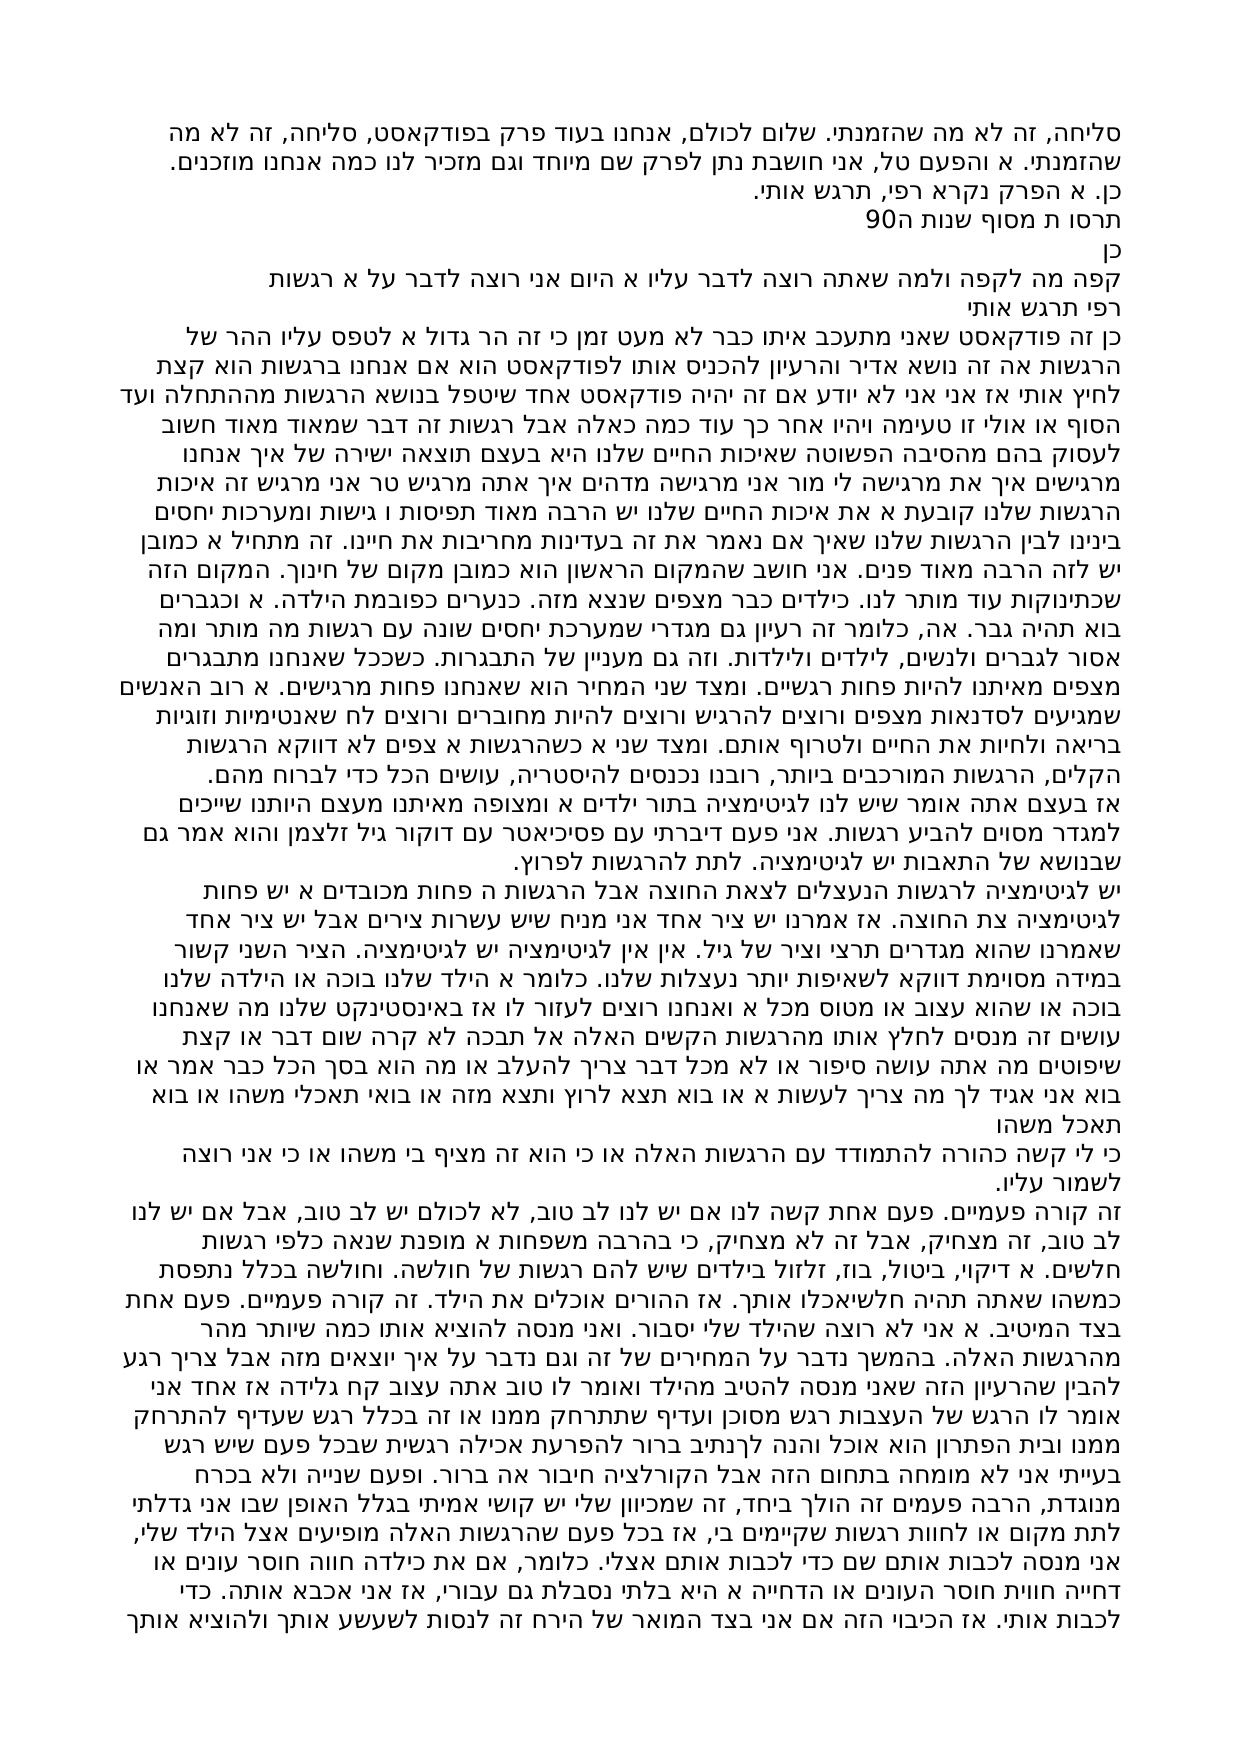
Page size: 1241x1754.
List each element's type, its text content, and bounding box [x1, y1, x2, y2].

text רפי תרגש אותי [118, 293, 1122, 322]
text כן. א הפרק נקרא רפי, תרגש אותי. [118, 176, 1122, 206]
text תרסו ת מסוף שנות ה90 [118, 206, 1122, 235]
text כן [118, 235, 1122, 264]
text יש לגיטימציה לרגשות הנעצלים לצאת החוצה אבל הרגשות ה פחות מכובדים א יש פחות לגיטימציה צת החוצה. אז אמרנו יש ציר אחד אני מניח שיש עשרות צירים אבל יש ציר אחד שאמרנו שהוא מגדרים תרצי וציר של גיל. אין אין לגיטימציה יש לגיטימציה. הציר השני קשור במידה מסוימת דווקא לשאיפות יותר נעצלות שלנו. כלומר א הילד שלנו בוכה או הילדה שלנו בוכה או שהוא עצוב או מטוס מכל א ואנחנו רוצים לעזור לו אז באינסטינקט שלנו מה שאנחנו עושים זה מנסים לחלץ אותו מהרגשות הקשים האלה אל תבכה לא קרה שום דבר או קצת שיפוטים מה אתה עושה סיפור או לא מכל דבר צריך להעלב או מה הוא בסך הכל כבר אמר או בוא אני אגיד לך מה צריך לעשות א או בוא תצא לרוץ ותצא מזה או בואי תאכלי משהו או בוא תאכל משהו [118, 876, 1122, 1139]
text כן זה פודקאסט שאני מתעכב איתו כבר לא מעט זמן כי זה הר גדול א לטפס עליו ההר של הרגשות אה זה נושא אדיר והרעיון להכניס אותו לפודקאסט הוא אם אנחנו ברגשות הוא קצת לחיץ אותי אז אני אני לא יודע אם זה יהיה פודקאסט אחד שיטפל בנושא הרגשות מההתחלה ועד הסוף או אולי זו טעימה ויהיו אחר כך עוד כמה כאלה אבל רגשות זה דבר שמאוד מאוד חשוב לעסוק בהם מהסיבה הפשוטה שאיכות החיים שלנו היא בעצם תוצאה ישירה של איך אנחנו מרגישים איך את מרגישה לי מור אני מרגישה מדהים איך אתה מרגיש טר אני מרגיש זה איכות הרגשות שלנו קובעת א את איכות החיים שלנו יש הרבה מאוד תפיסות ו גישות ומערכות יחסים בינינו לבין הרגשות שלנו שאיך אם נאמר את זה בעדינות מחריבות את חיינו. זה מתחיל א כמובן יש לזה הרבה מאוד פנים. אני חושב שהמקום הראשון הוא כמובן מקום של חינוך. המקום הזה שכתינוקות עוד מותר לנו. כילדים כבר מצפים שנצא מזה. כנערים כפובמת הילדה. א וכגברים בוא תהיה גבר. אה, כלומר זה רעיון גם מגדרי שמערכת יחסים שונה עם רגשות מה מותר ומה אסור לגברים ולנשים, לילדים ולילדות. וזה גם מעניין של התבגרות. כשככל שאנחנו מתבגרים מצפים מאיתנו להיות פחות רגשיים. ומצד שני המחיר הוא שאנחנו פחות מרגישים. א רוב האנשים שמגיעים לסדנאות מצפים ורוצים להרגיש ורוצים להיות מחוברים ורוצים לח שאנטימיות וזוגיות בריאה ולחיות את החיים ולטרוף אותם. ומצד שני א כשהרגשות א צפים לא דווקא הרגשות הקלים, הרגשות המורכבים ביותר, רובנו נכנסים להיסטריה, עושים הכל כדי לברוח מהם. [118, 322, 1122, 789]
text כי לי קשה כהורה להתמודד עם הרגשות האלה או כי הוא זה מציף בי משהו או כי אני רוצה לשמור עליו. [118, 1139, 1122, 1197]
text סליחה, זה לא מה שהזמנתי. שלום לכולם, אנחנו בעוד פרק בפודקאסט, סליחה, זה לא מה שהזמנתי. א והפעם טל, אני חושבת נתן לפרק שם מיוחד וגם מזכיר לנו כמה אנחנו מוזכנים. [118, 118, 1122, 176]
text אז בעצם אתה אומר שיש לנו לגיטימציה בתור ילדים א ומצופה מאיתנו מעצם היותנו שייכים למגדר מסוים להביע רגשות. אני פעם דיברתי עם פסיכיאטר עם דוקור גיל זלצמן והוא אמר גם שבנושא של התאבות יש לגיטימציה. לתת להרגשות לפרוץ. [118, 789, 1122, 876]
text קפה מה לקפה ולמה שאתה רוצה לדבר עליו א היום אני רוצה לדבר על א רגשות [118, 264, 1122, 293]
text זה קורה פעמיים. פעם אחת קשה לנו אם יש לנו לב טוב, לא לכולם יש לב טוב, אבל אם יש לנו לב טוב, זה מצחיק, אבל זה לא מצחיק, כי בהרבה משפחות א מופנת שנאה כלפי רגשות חלשים. א דיקוי, ביטול, בוז, זלזול בילדים שיש להם רגשות של חולשה. וחולשה בכלל נתפסת כמשהו שאתה תהיה חלשיאכלו אותך. אז ההורים אוכלים את הילד. זה קורה פעמיים. פעם אחת בצד המיטיב. א אני לא רוצה שהילד שלי יסבור. ואני מנסה להוציא אותו כמה שיותר מהר מהרגשות האלה. בהמשך נדבר על המחירים של זה וגם נדבר על איך יוצאים מזה אבל צריך רגע להבין שהרעיון הזה שאני מנסה להטיב מהילד ואומר לו טוב אתה עצוב קח גלידה אז אחד אני אומר לו הרגש של העצבות רגש מסוכן ועדיף שתתרחק ממנו או זה בכלל רגש שעדיף להתרחק ממנו ובית הפתרון הוא אוכל והנה לךנתיב ברור להפרעת אכילה רגשית שבכל פעם שיש רגש בעייתי אני לא מומחה בתחום הזה אבל הקורלציה חיבור אה ברור. ופעם שנייה ולא בכרח מנוגדת, הרבה פעמים זה הולך ביחד, זה שמכיוון שלי יש קושי אמיתי בגלל האופן שבו אני גדלתי לתת מקום או לחוות רגשות שקיימים בי, אז בכל פעם שהרגשות האלה מופיעים אצל הילד שלי, אני מנסה לכבות אותם שם כדי לכבות אותם אצלי. כלומר, אם את כילדה חווה חוסר עונים או דחייה חווית חוסר העונים או הדחייה א היא בלתי נסבלת גם עבורי, אז אני אכבא אותה. כדי לכבות אותי. אז הכיבוי הזה אם אני בצד המואר של הירח זה לנסות לשעשע אותך ולהוציא אותך [118, 1197, 1122, 1635]
